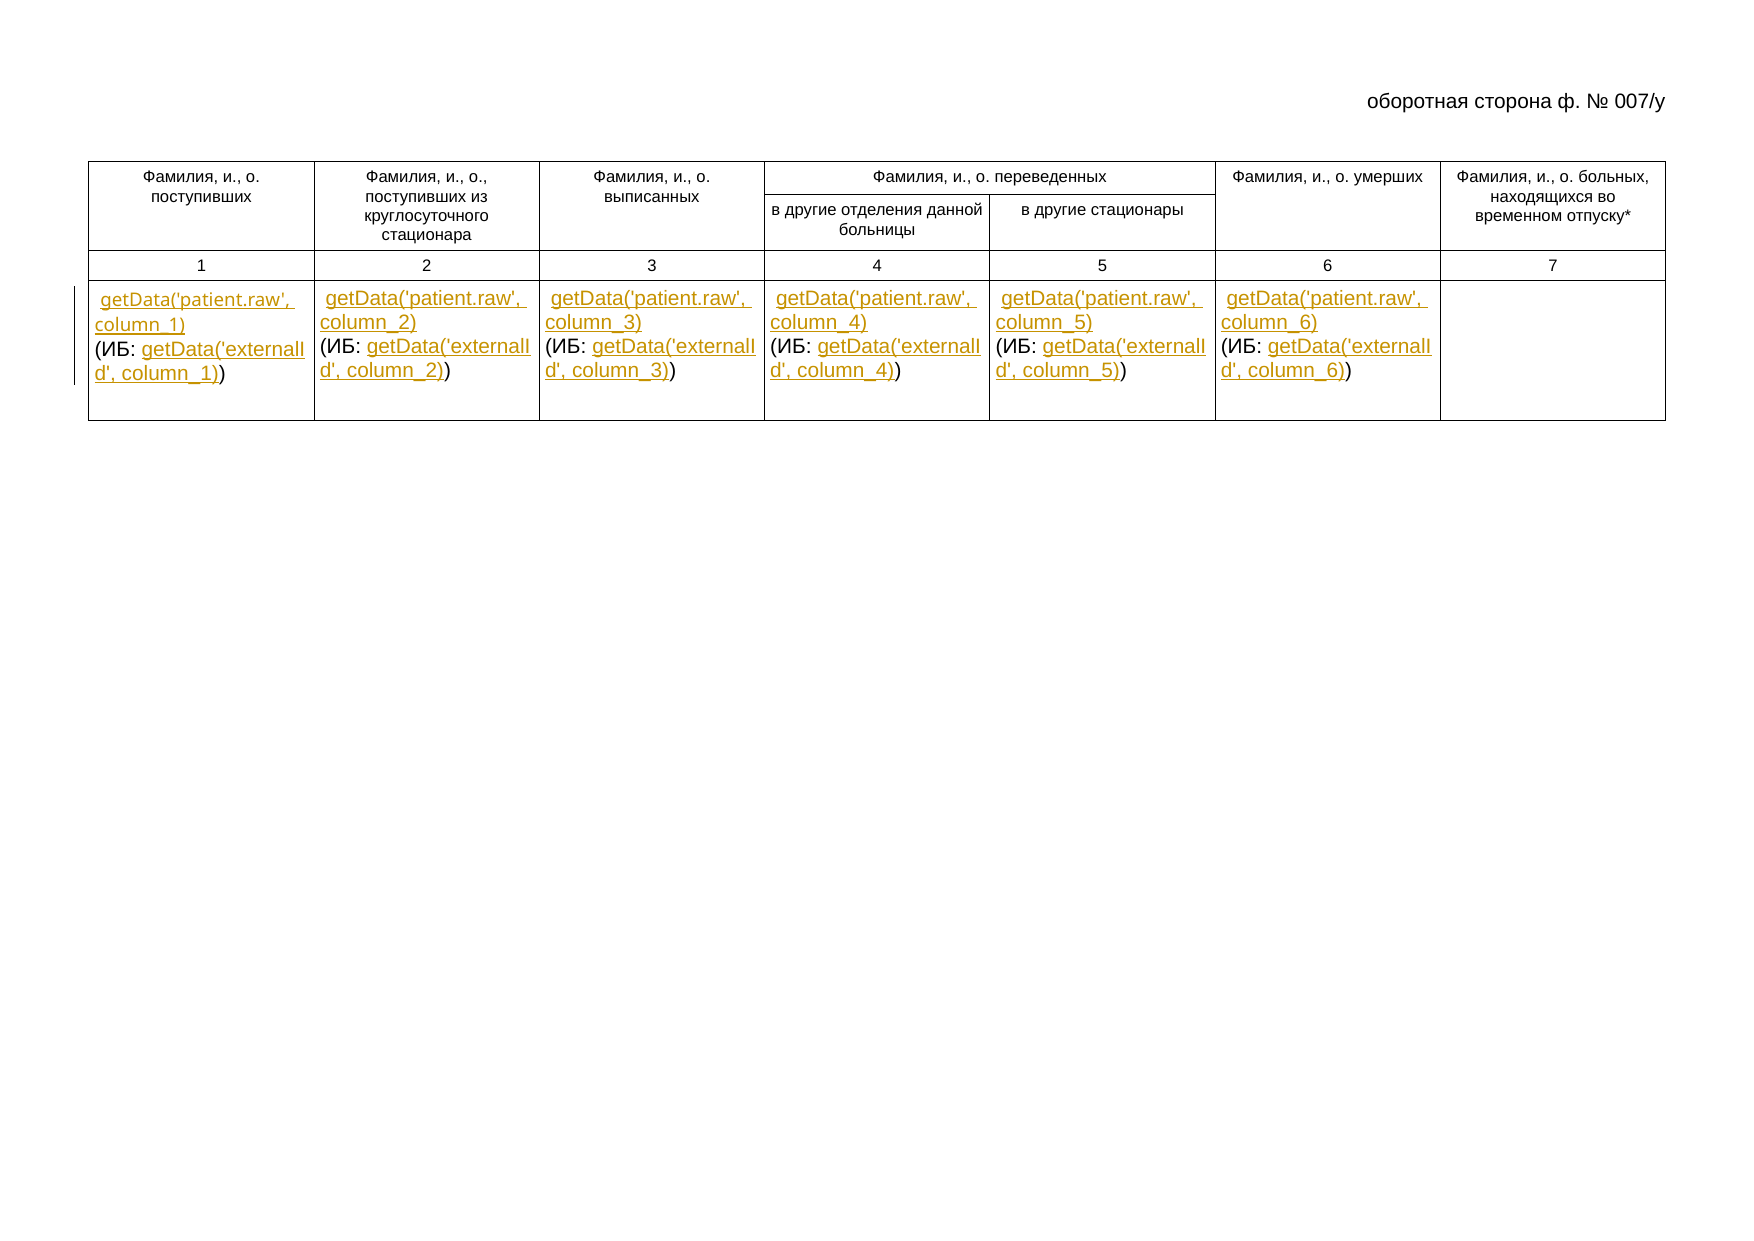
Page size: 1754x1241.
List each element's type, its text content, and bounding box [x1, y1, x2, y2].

table_header Фамилия, и., о. больных, находящихся во временном отпуску* [1441, 162, 1665, 250]
table_cell 7 [1441, 251, 1665, 280]
table_cell 2 [315, 251, 539, 280]
table_header Фамилия, и., о. выписанных [540, 162, 764, 250]
table_cell в другие стационары [990, 195, 1215, 250]
table_cell getData('patient.raw', column_6) (ИБ: getData('externalId', column_6)) [1216, 281, 1440, 420]
table_cell 5 [990, 251, 1215, 280]
table_cell getData('patient.raw', column_3) (ИБ: getData('externalId', column_3)) [540, 281, 764, 420]
table_cell 4 [765, 251, 989, 280]
table_cell getData('patient.raw', column_4) (ИБ: getData('externalId', column_4)) [765, 281, 989, 420]
table_cell 1 [89, 251, 314, 280]
table_header Фамилия, и., о. умерших [1216, 162, 1440, 250]
table_cell 6 [1216, 251, 1440, 280]
table_cell 3 [540, 251, 764, 280]
table_header Фамилия, и., о. переведенных [765, 162, 1215, 194]
table_header Фамилия, и., о. поступивших [89, 162, 314, 250]
text оборотная сторона ф. № 007/у [88, 88, 1665, 112]
table_header Фамилия, и., о., поступивших из круглосуточного стационара [315, 162, 539, 250]
table_cell [1441, 281, 1665, 420]
table_cell getData('patient.raw', column_2) (ИБ: getData('externalId', column_2)) [315, 281, 539, 420]
table_cell getData('patient.raw', column_5) (ИБ: getData('externalId', column_5)) [990, 281, 1215, 420]
table_cell в другие отделения данной больницы [765, 195, 989, 250]
table_cell getData('patient.raw', column_1) (ИБ: getData('externalId', column_1)) [89, 281, 314, 420]
